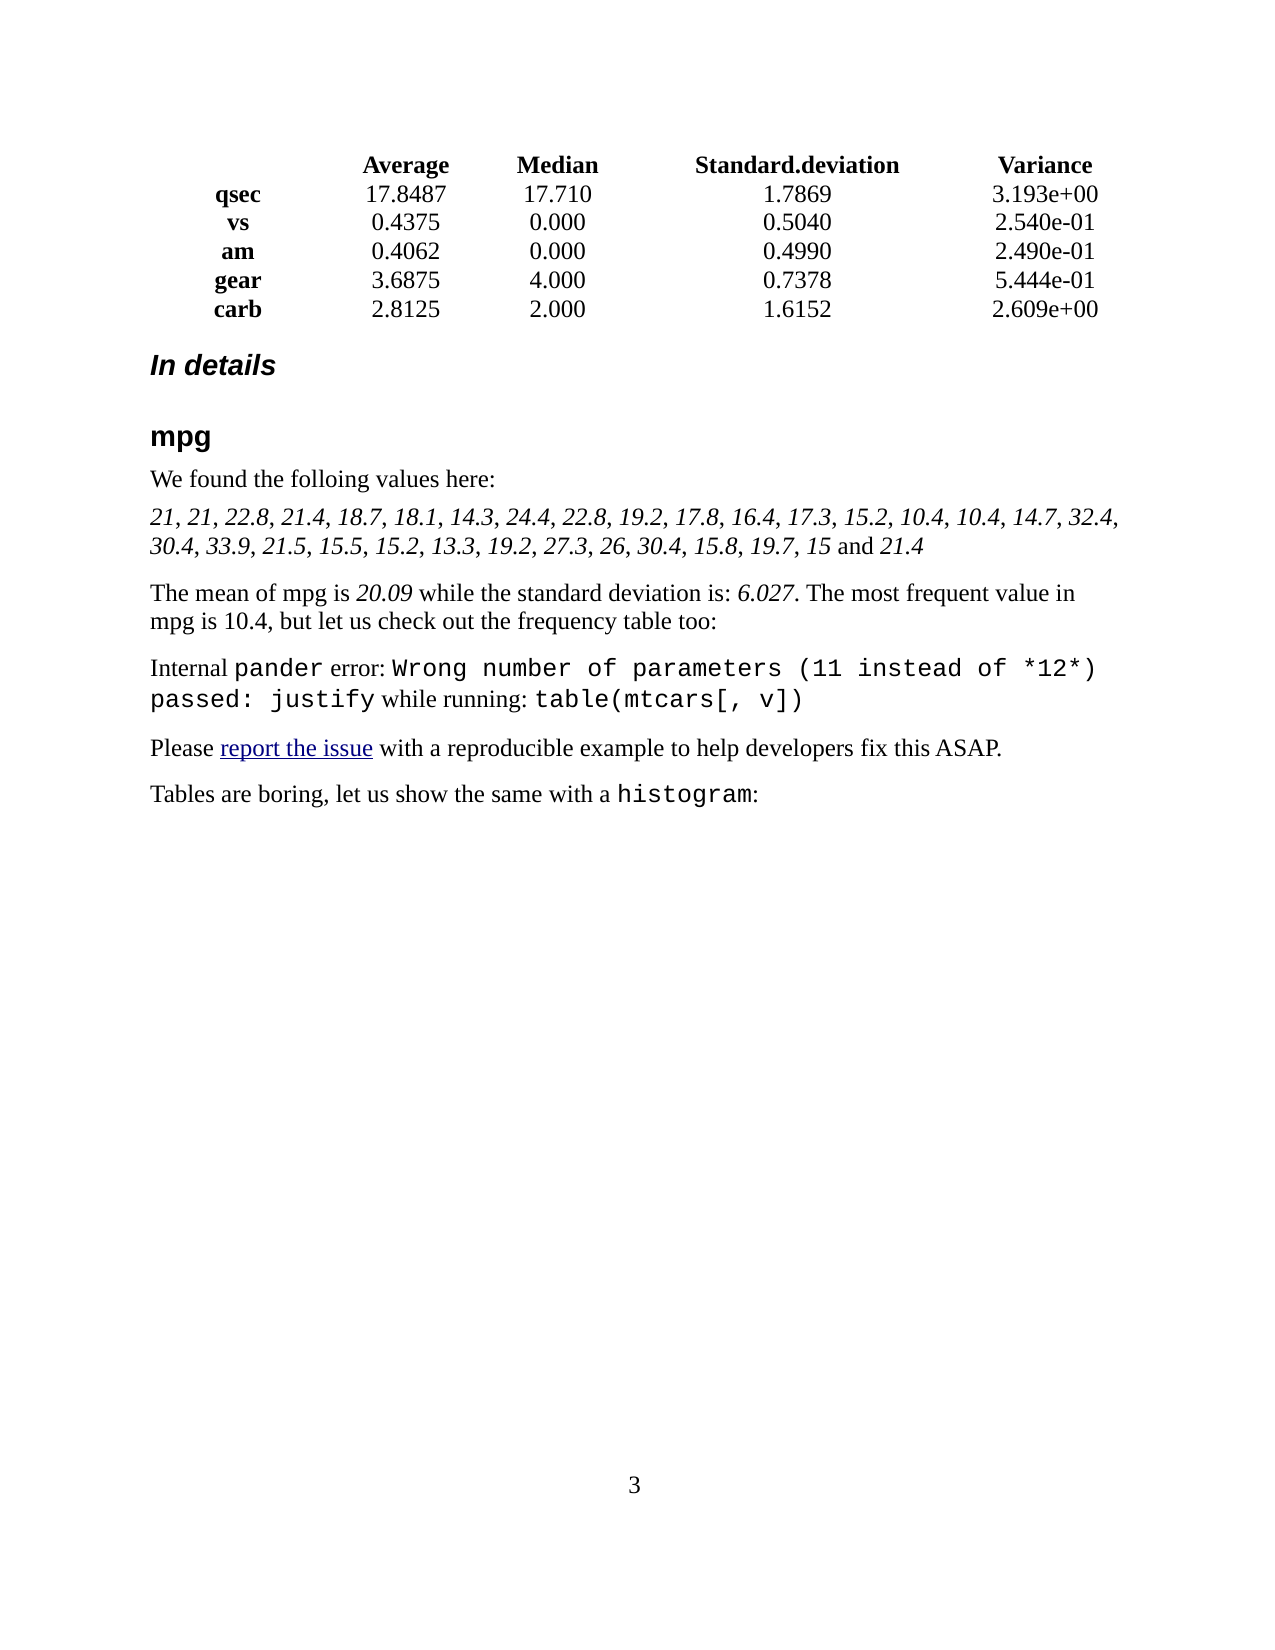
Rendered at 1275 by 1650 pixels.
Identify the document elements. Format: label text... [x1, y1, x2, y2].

text 21, 21, 22.8, 21.4, 18.7, 18.1, 14.3, 24.4, 22.8, 19.2, 17.8, 16.4, 17.3, 15.2, 10.4, 10.4, 14.7, 32.4, 30.4, 33.9, 21.5, 15.5, 15.2, 13.3, 19.2, 27.3, 26, 30.4, 15.8, 19.7, 15 and 21.4 [150, 502, 1125, 560]
table_cell 2.609e+00 [965, 294, 1125, 322]
table_cell 17.8487 [326, 179, 486, 207]
table_cell 2.490e-01 [965, 236, 1125, 265]
table_cell 0.4990 [629, 236, 965, 265]
table_header Standard.deviation [629, 150, 965, 179]
table_cell 2.540e-01 [965, 208, 1125, 236]
table_cell 0.000 [486, 208, 629, 236]
table_header [150, 150, 326, 179]
text Tables are boring, let us show the same with a histogram: [150, 779, 1125, 810]
table_cell 0.7378 [629, 265, 965, 294]
table_header Median [486, 150, 629, 179]
text We found the folloing values here: [150, 464, 1125, 493]
table_cell 1.6152 [629, 294, 965, 322]
table_cell qsec [150, 179, 326, 207]
table_cell am [150, 236, 326, 265]
table_cell 3.193e+00 [965, 179, 1125, 207]
table_cell 4.000 [486, 265, 629, 294]
table_cell 2.8125 [326, 294, 486, 322]
subtitle mpg [150, 418, 1125, 452]
table_cell 2.000 [486, 294, 629, 322]
text The mean of mpg is 20.09 while the standard deviation is: 6.027. The most frequent value in mpg is 10.4, but let us check out the frequency table too: [150, 578, 1125, 635]
table_cell 3.6875 [326, 265, 486, 294]
table_cell 0.4062 [326, 236, 486, 265]
table_cell 0.000 [486, 236, 629, 265]
table_cell 1.7869 [629, 179, 965, 207]
text Please report the issue with a reproducible example to help developers fix this ASAP. [150, 733, 1125, 761]
text Internal pander error: Wrong number of parameters (11 instead of *12*) passed: justify while running: table(mtcars[, v]) [150, 653, 1125, 715]
table_header Variance [965, 150, 1125, 179]
table_cell 17.710 [486, 179, 629, 207]
table_header Average [326, 150, 486, 179]
table_cell 0.4375 [326, 208, 486, 236]
table_cell vs [150, 208, 326, 236]
table_cell gear [150, 265, 326, 294]
table_cell 5.444e-01 [965, 265, 1125, 294]
table_cell 0.5040 [629, 208, 965, 236]
table_cell carb [150, 294, 326, 322]
subtitle In details [150, 347, 1125, 381]
